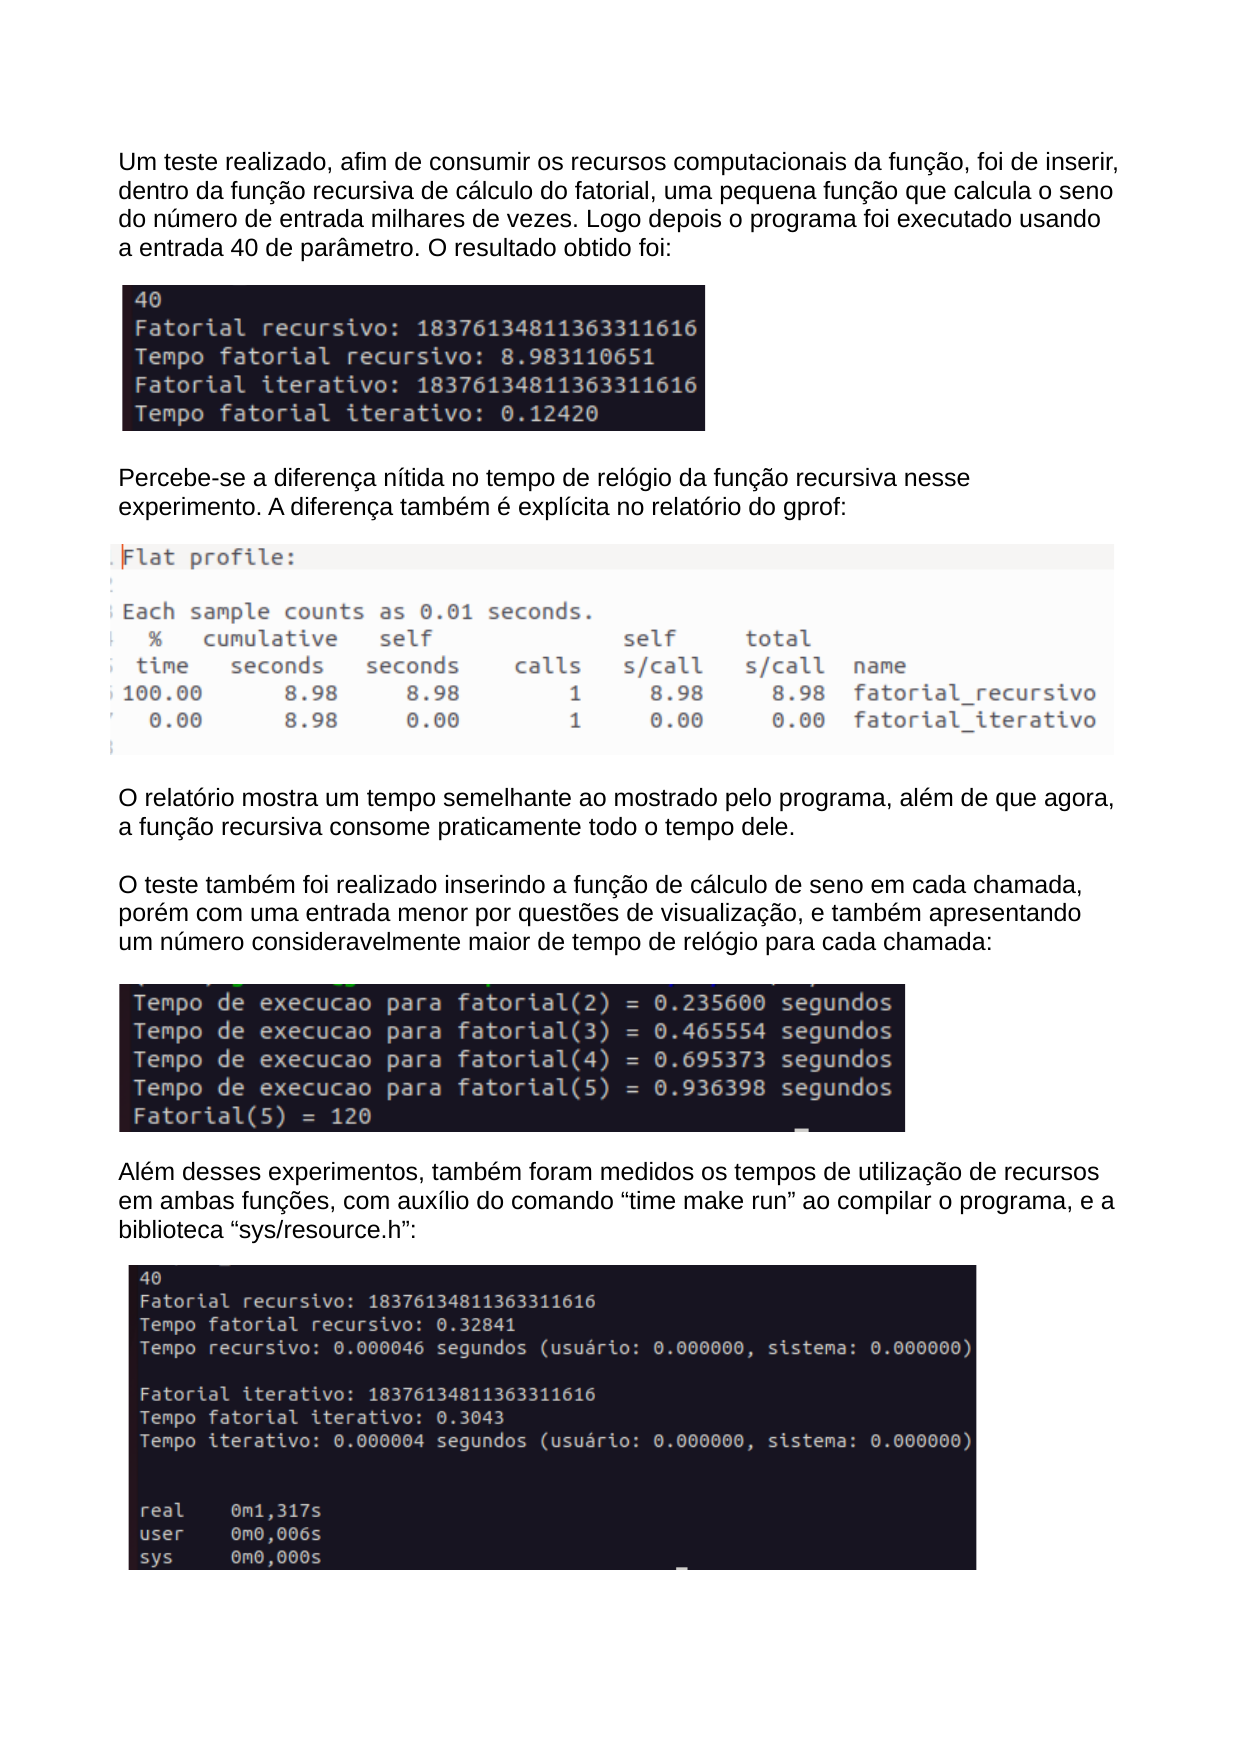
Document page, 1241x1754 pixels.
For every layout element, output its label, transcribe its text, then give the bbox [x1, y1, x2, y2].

picture [128, 1265, 977, 1570]
text Percebe-se a diferença nítida no tempo de relógio da função recursiva nesse experimento. A diferença também é explícita no relatório do gprof: [118, 463, 1122, 521]
text O relatório mostra um tempo semelhante ao mostrado pelo programa, além de que agora, a função recursiva consome praticamente todo o tempo dele. [118, 783, 1122, 841]
picture [122, 285, 706, 431]
text O teste também foi realizado inserindo a função de cálculo de seno em cada chamada, porém com uma entrada menor por questões de visualização, e também apresentando um número consideravelmente maior de tempo de relógio para cada chamada: [118, 870, 1122, 956]
picture [119, 984, 906, 1132]
picture [110, 544, 1115, 755]
text Um teste realizado, afim de consumir os recursos computacionais da função, foi de inserir, dentro da função recursiva de cálculo do fatorial, uma pequena função que calcula o seno do número de entrada milhares de vezes. Logo depois o programa foi executado usando a entrada 40 de parâmetro. O resultado obtido foi: [118, 147, 1122, 262]
text Além desses experimentos, também foram medidos os tempos de utilização de recursos em ambas funções, com auxílio do comando “time make run” ao compilar o programa, e a biblioteca “sys/resource.h”: [118, 1157, 1122, 1243]
